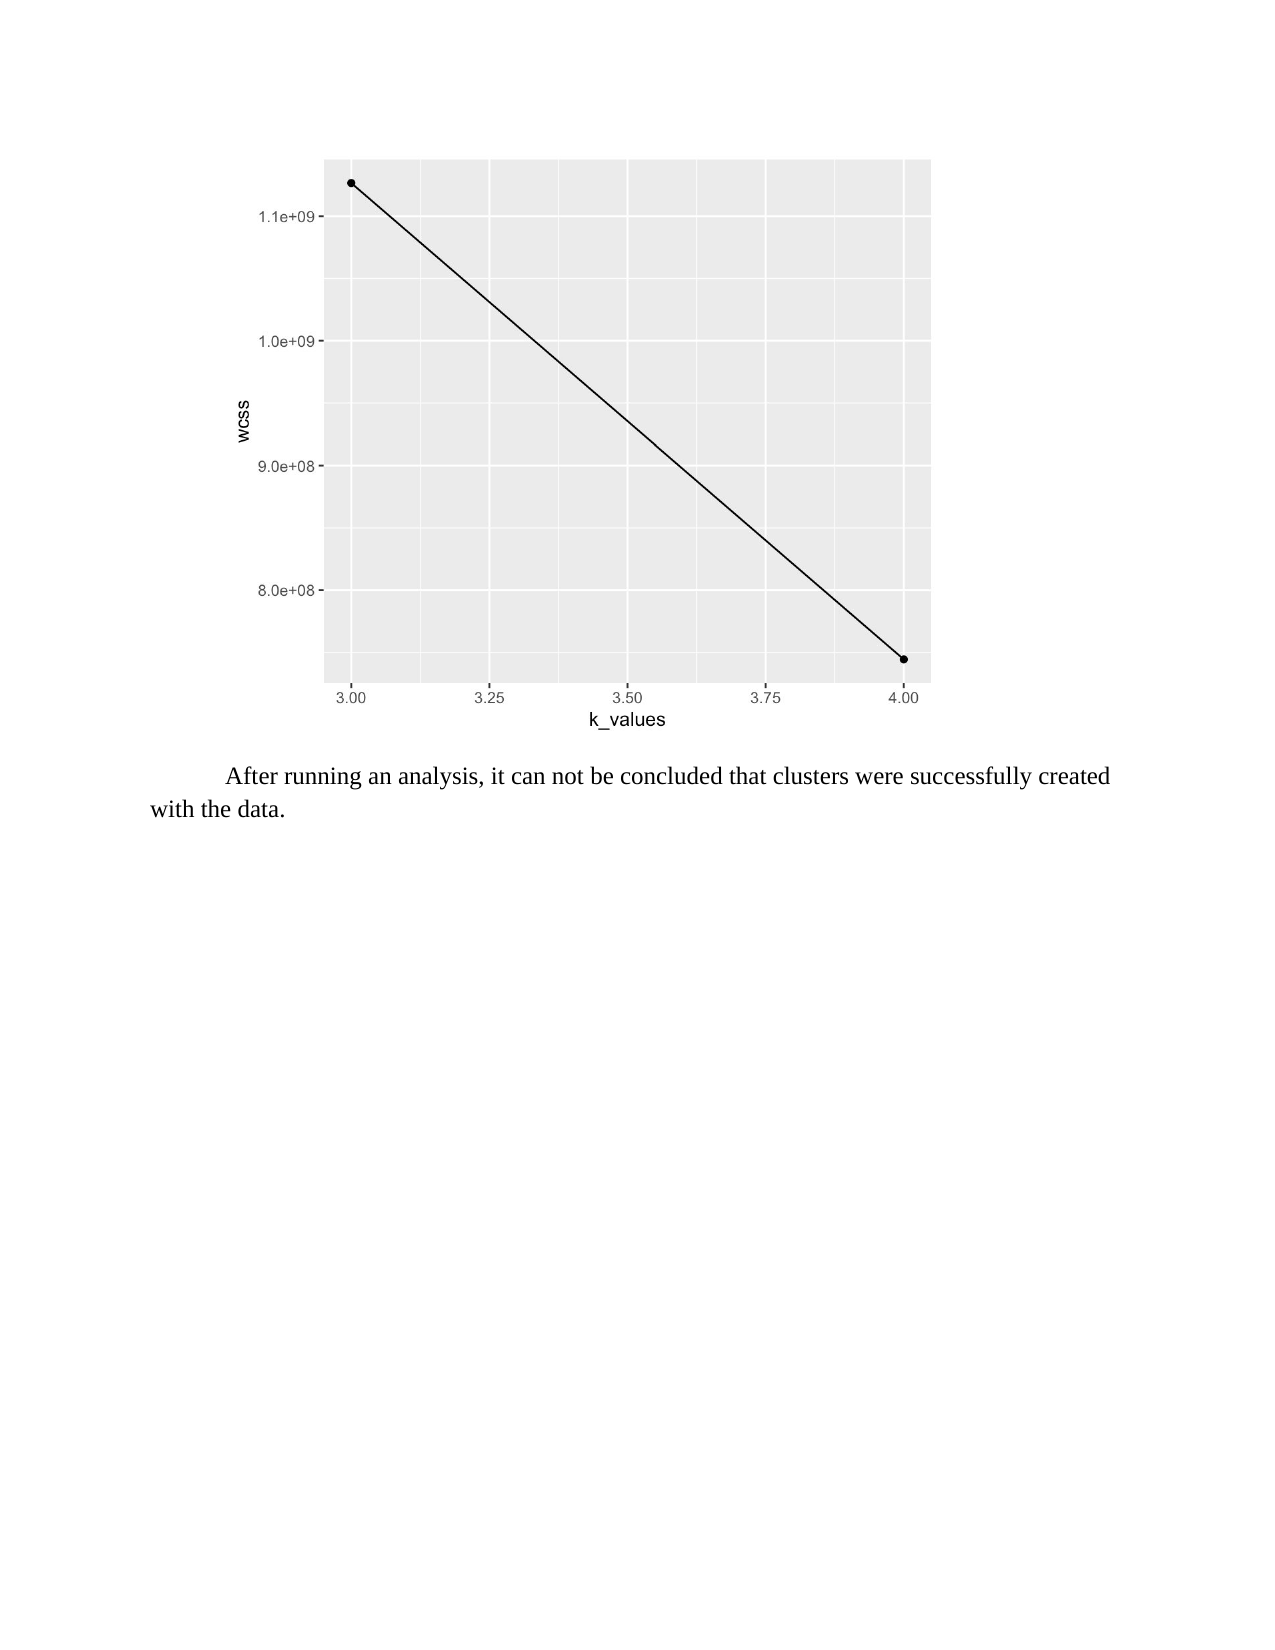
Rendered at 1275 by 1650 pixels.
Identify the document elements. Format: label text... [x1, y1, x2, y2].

text After running an analysis, it can not be concluded that clusters were successfully created with the data. [150, 761, 1125, 823]
